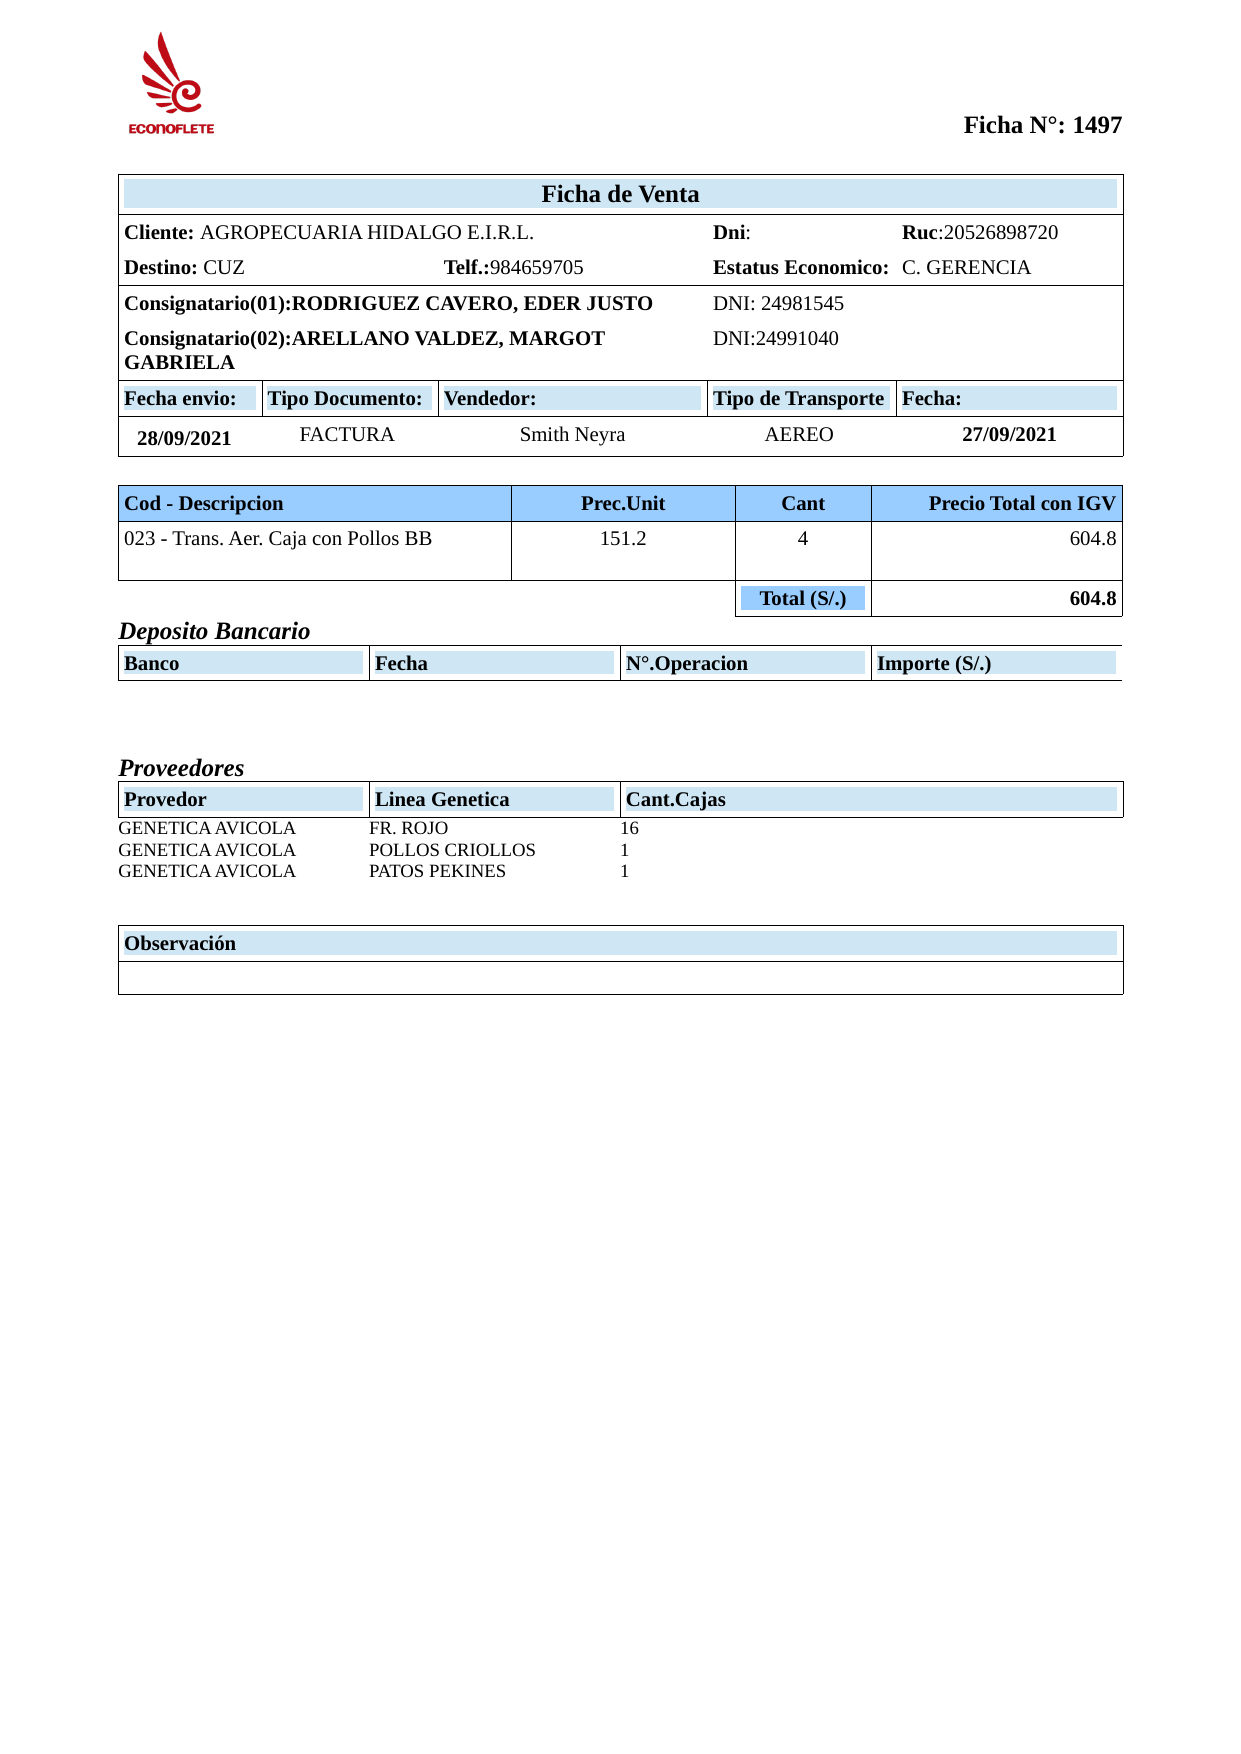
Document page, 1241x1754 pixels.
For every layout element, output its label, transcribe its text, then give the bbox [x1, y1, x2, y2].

table_cell [369, 729, 620, 753]
table_cell Consignatario(02):ARELLANO VALDEZ, MARGOT GABRIELA [119, 321, 707, 380]
table_header Fecha [370, 646, 620, 680]
table_cell [871, 705, 1122, 728]
table_cell [369, 681, 620, 704]
table_cell 27/09/2021 [896, 417, 1123, 456]
table_header Cod - Descripcion [119, 486, 511, 521]
table_header Banco [119, 646, 369, 680]
table_cell 1 [620, 839, 1123, 860]
table_cell 16 [620, 818, 1123, 839]
table_cell 604.8 [872, 522, 1122, 580]
table_cell GENETICA AVICOLA [118, 860, 369, 882]
table_cell [118, 903, 369, 925]
table_cell [118, 882, 369, 903]
table_cell PATOS PEKINES [369, 860, 620, 882]
table_cell [119, 962, 1123, 994]
table_cell GENETICA AVICOLA [118, 839, 369, 860]
table_cell Total (S/.) [736, 581, 871, 616]
table_header N°.Operacion [621, 646, 871, 680]
table_cell [118, 681, 369, 704]
table_cell GENETICA AVICOLA [118, 818, 369, 839]
table_cell Estatus Economico: [707, 249, 896, 285]
table_header Provedor [119, 782, 369, 817]
table_cell FR. ROJO [369, 818, 620, 839]
table_cell C. GERENCIA [896, 249, 1123, 285]
table_cell FACTURA [262, 417, 438, 456]
table_cell [369, 903, 620, 925]
table_header Importe (S/.) [872, 646, 1122, 680]
table_cell [369, 705, 620, 728]
text Deposito Bancario [118, 616, 1122, 645]
table_cell [620, 729, 871, 753]
table_cell [118, 729, 369, 753]
table_cell 4 [736, 522, 871, 580]
table_cell Consignatario(01):RODRIGUEZ CAVERO, EDER JUSTO [119, 286, 707, 321]
text Proveedores [118, 753, 1122, 781]
table_cell [620, 903, 1123, 925]
table_cell [620, 705, 871, 728]
table_cell Dni: [707, 215, 896, 249]
table_cell Telf.:984659705 [438, 249, 707, 285]
table_cell Fecha envio: [119, 381, 262, 416]
table_cell [511, 581, 735, 616]
table_cell [118, 581, 511, 616]
table_header Cant.Cajas [621, 782, 1123, 817]
table_cell Tipo de Transporte [708, 381, 896, 416]
table_cell [620, 681, 871, 704]
table_cell [871, 681, 1122, 704]
table_header Prec.Unit [512, 486, 735, 521]
table_header Linea Genetica [370, 782, 620, 817]
table_cell [369, 882, 620, 903]
table_cell Destino: CUZ [119, 249, 438, 285]
table_header Observación [119, 926, 1123, 961]
table_cell [871, 729, 1122, 753]
table_cell [620, 882, 1123, 903]
table_header Ficha de Venta [119, 175, 1123, 214]
table_cell AEREO [707, 417, 896, 456]
table_cell Tipo Documento: [263, 381, 438, 416]
table_cell 1 [620, 860, 1123, 882]
table_cell Cliente: AGROPECUARIA HIDALGO E.I.R.L. [119, 215, 707, 249]
table_cell 28/09/2021 [119, 417, 262, 456]
table_cell 604.8 [872, 581, 1122, 616]
table_cell DNI: 24981545 [707, 286, 1123, 321]
table_cell Vendedor: [439, 381, 707, 416]
table_cell Ruc:20526898720 [896, 215, 1123, 249]
table_cell Fecha: [897, 381, 1123, 416]
table_cell Smith Neyra [438, 417, 707, 456]
table_header Cant [736, 486, 871, 521]
table_header Precio Total con IGV [872, 486, 1122, 521]
table_cell [118, 705, 369, 728]
table_cell POLLOS CRIOLLOS [369, 839, 620, 860]
table_cell 023 - Trans. Aer. Caja con Pollos BB [119, 522, 511, 580]
picture [118, 31, 225, 134]
table_cell 151.2 [512, 522, 735, 580]
table_cell DNI:24991040 [707, 321, 1123, 380]
